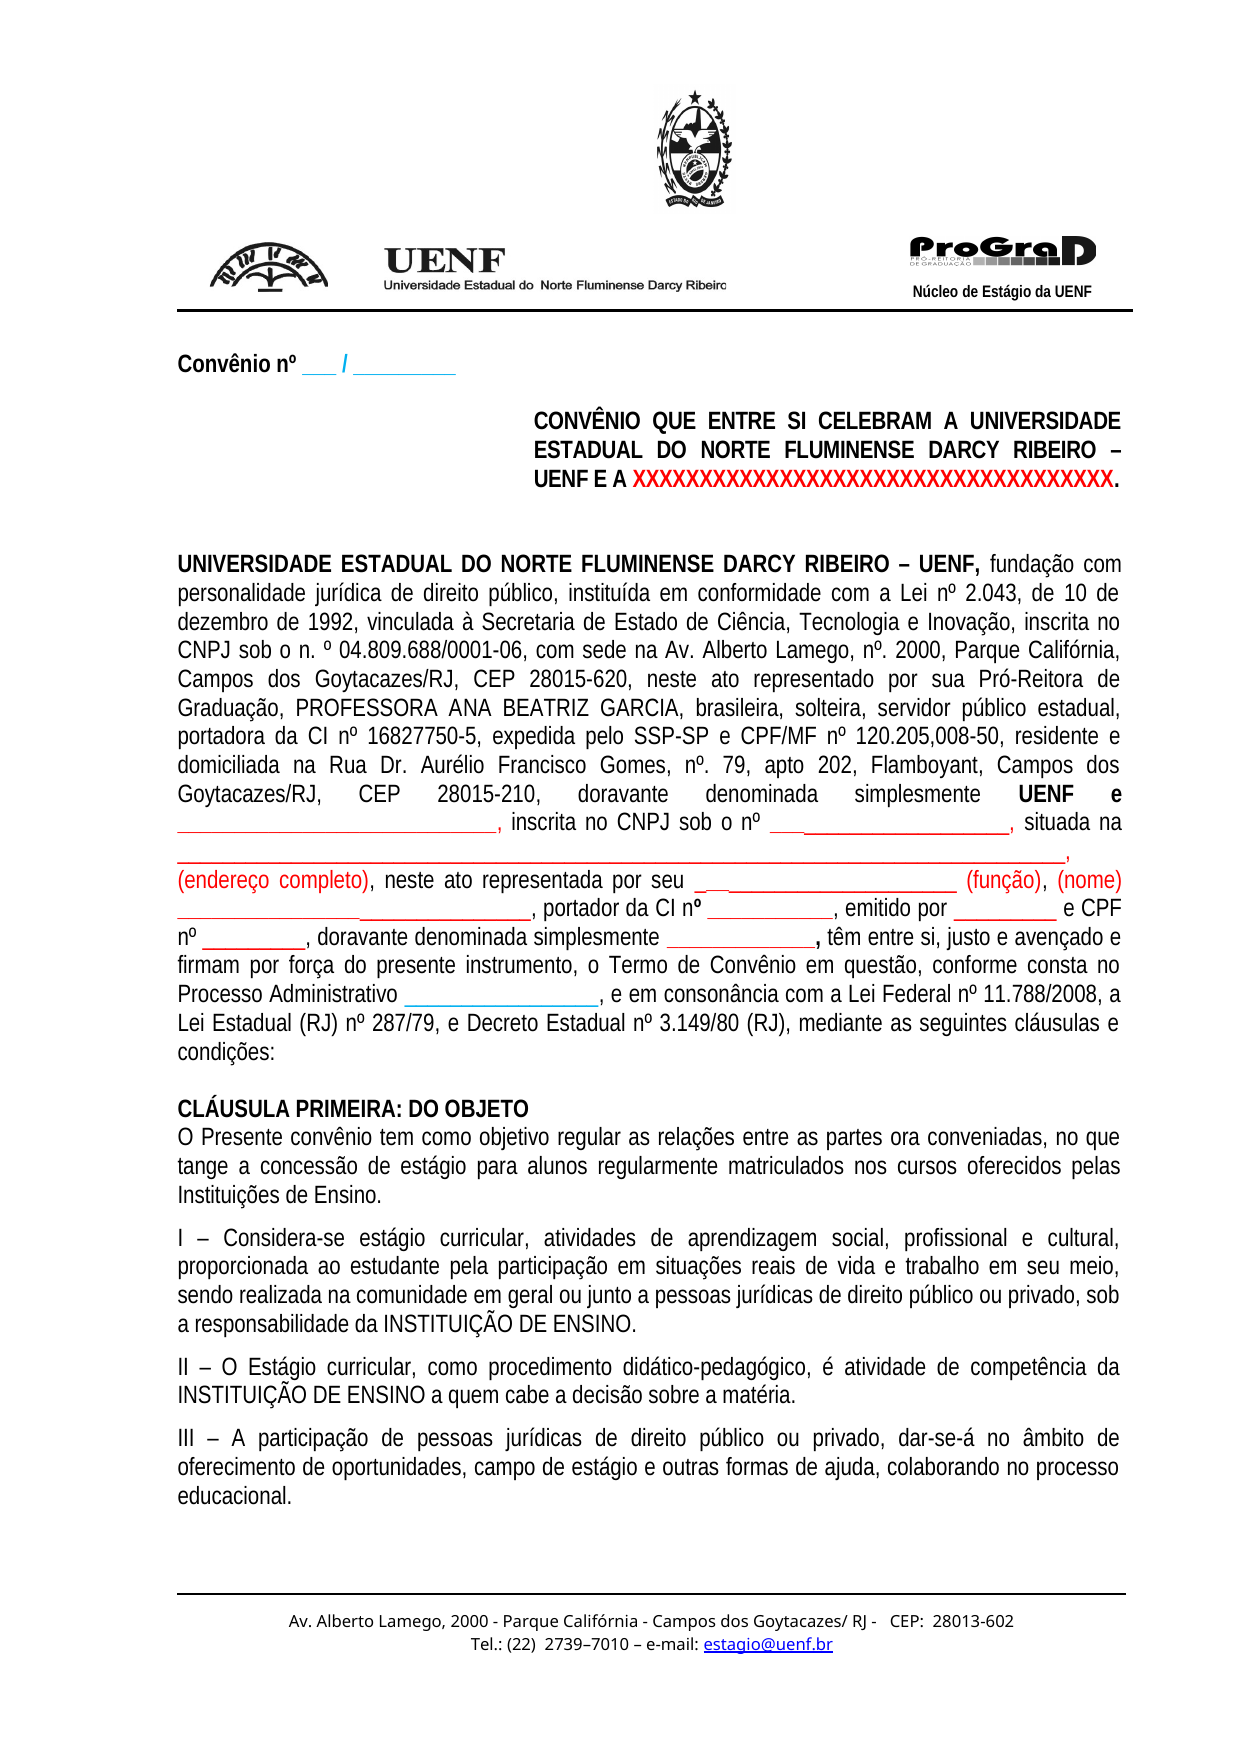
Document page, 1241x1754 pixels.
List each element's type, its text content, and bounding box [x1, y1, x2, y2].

text O Presente convênio tem como objetivo regular as relações entre as partes ora conveniadas, no que tange a concessão de estágio para alunos regularmente matriculados nos cursos oferecidos pelas Instituições de Ensino. [177, 1122, 1122, 1208]
text III – A participação de pessoas jurídicas de direito público ou privado, dar-se-á no âmbito de oferecimento de oportunidades, campo de estágio e outras formas de ajuda, colaborando no processo educacional. [177, 1423, 1122, 1509]
text I – Considera-se estágio curricular, atividades de aprendizagem social, profissional e cultural, proporcionada ao estudante pela participação em situações reais de vida e trabalho em seu meio, sendo realizada na comunidade em geral ou junto a pessoas jurídicas de direito público ou privado, sob a responsabilidade da INSTITUIÇÃO DE ENSINO. [177, 1223, 1122, 1337]
text Convênio nº ___ / _________ [177, 349, 1122, 378]
picture [209, 242, 328, 292]
text UNIVERSIDADE ESTADUAL DO NORTE FLUMINENSE DARCY RIBEIRO – UENF, fundação com personalidade jurídica de direito público, instituída em conformidade com a Lei nº 2.043, de 10 de dezembro de 1992, vinculada à Secretaria de Estado de Ciência, Tecnologia e Inovação, inscrita no CNPJ sob o n. º 04.809.688/0001-06, com sede na Av. Alberto Lamego, nº. 2000, Parque Califórnia, Campos dos Goytacazes/RJ, CEP 28015-620, neste ato representado por sua Pró-Reitora de Graduação, PROFESSORA ANA BEATRIZ GARCIA, brasileira, solteira, servidor público estadual, portadora da CI nº 16827750-5, expedida pelo SSP-SP e CPF/MF nº 120.205,008-50, residente e domiciliada na Rua Dr. Aurélio Francisco Gomes, nº. 79, apto 202, Flamboyant, Campos dos Goytacazes/RJ, CEP 28015-210, doravante denominada simplesmente UENF e ____________________________, inscrita no CNPJ sob o nº _____________________, situada na ______________________________________________________________________________, (endereço completo), neste ato representada por seu _______________________ (função), (nome) _______________________________, portador da CI nº ___________, emitido por _________ e CPF nº _________, doravante denominada simplesmente _____________, têm entre si, justo e avençado e firmam por força do presente instrumento, o Termo de Convênio em questão, conforme consta no Processo Administrativo _________________, e em consonância com a Lei Federal nº 11.788/2008, a Lei Estadual (RJ) nº 287/79, e Decreto Estadual nº 3.149/80 (RJ), mediante as seguintes cláusulas e condições: [177, 549, 1122, 1065]
text CONVÊNIO QUE ENTRE SI CELEBRAM A UNIVERSIDADE ESTADUAL DO NORTE FLUMINENSE DARCY RIBEIRO – UENF E A XXXXXXXXXXXXXXXXXXXXXXXXXXXXXXXXXXXX. [533, 406, 1122, 492]
text CLÁUSULA PRIMEIRA: DO OBJETO [177, 1094, 1122, 1122]
text II – O Estágio curricular, como procedimento didático-pedagógico, é atividade de competência da INSTITUIÇÃO DE ENSINO a quem cabe a decisão sobre a matéria. [177, 1352, 1122, 1409]
picture [653, 84, 736, 214]
picture [384, 248, 727, 292]
